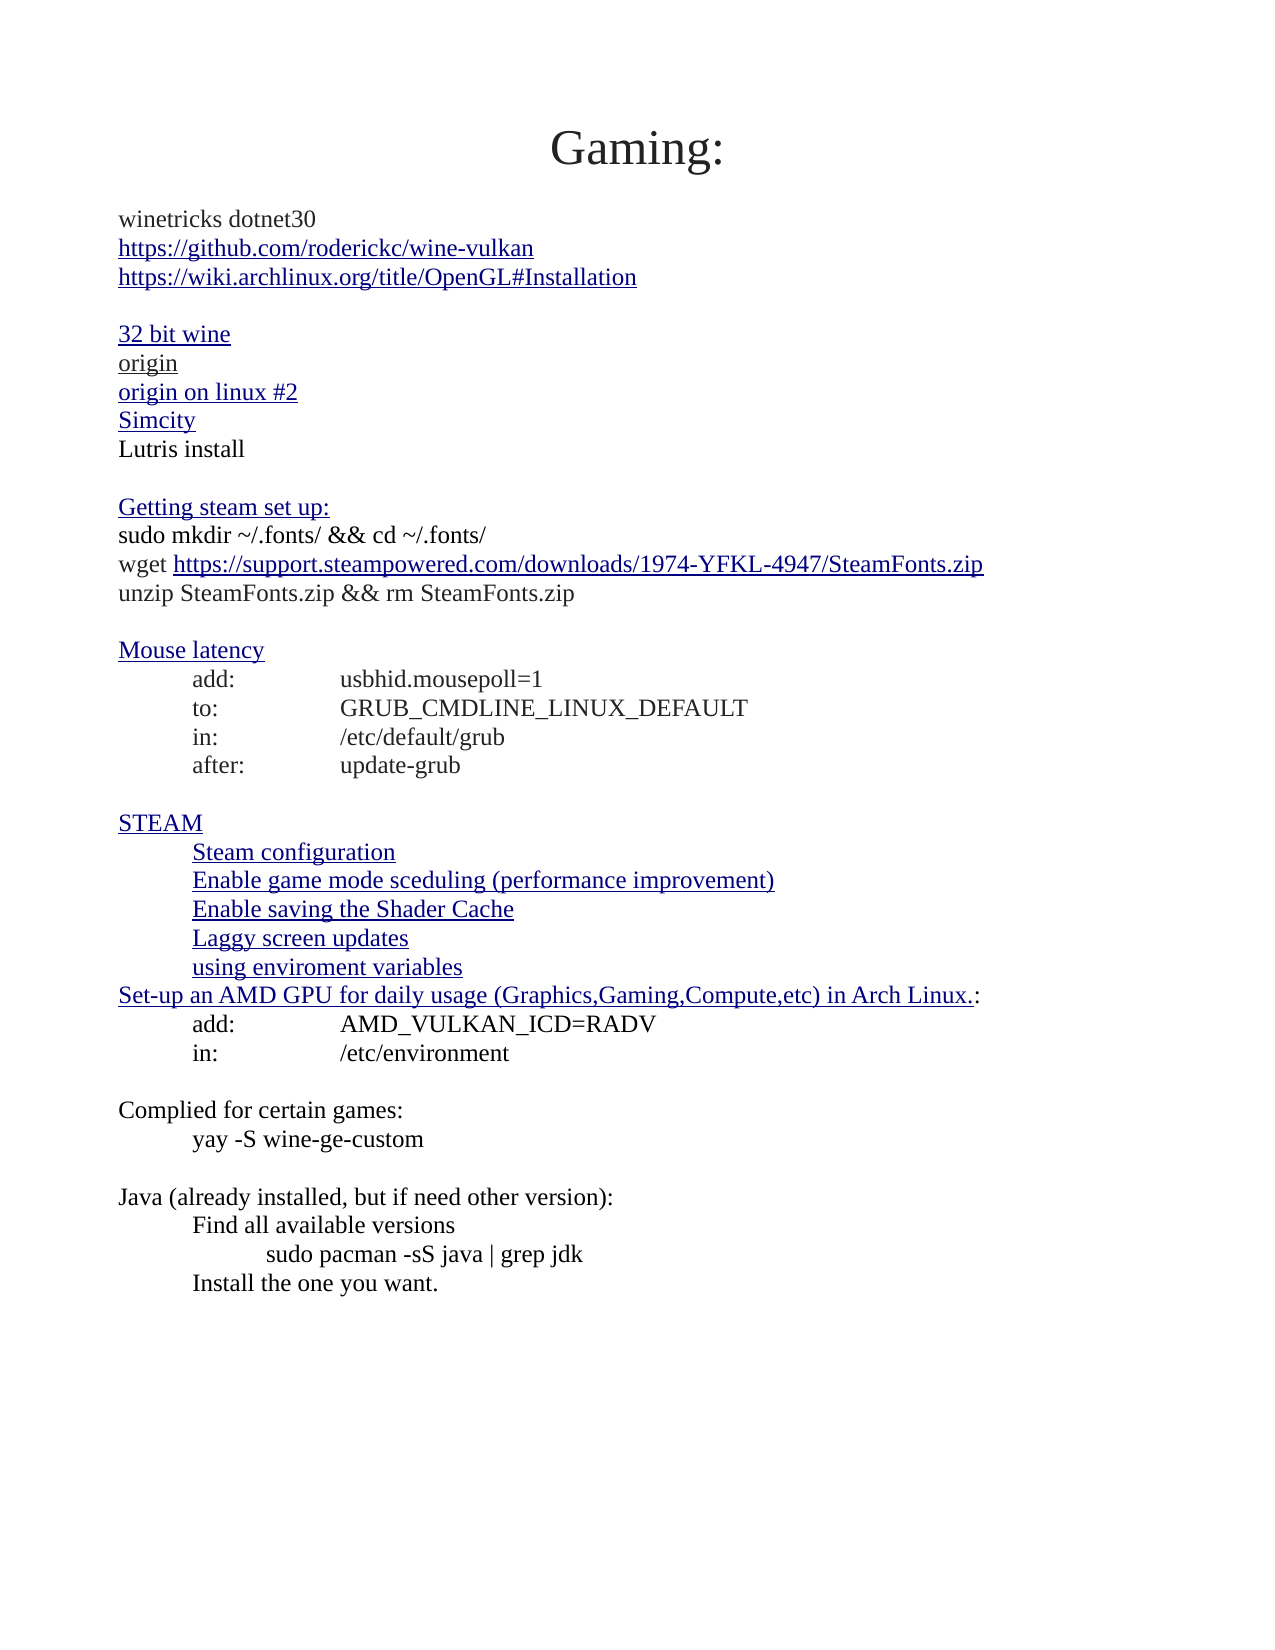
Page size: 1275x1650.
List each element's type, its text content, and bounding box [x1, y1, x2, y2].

text Install the one you want. [118, 1268, 1157, 1297]
text Java (already installed, but if need other version): [118, 1182, 1157, 1211]
text Mouse latency [118, 636, 1157, 664]
text Set-up an AMD GPU for daily usage (Graphics,Gaming,Compute,etc) in Arch Linux.: [118, 981, 1157, 1009]
text Enable game mode sceduling (performance improvement) [118, 866, 1157, 894]
text Complied for certain games: [118, 1096, 1157, 1124]
text Laggy screen updates [118, 923, 1157, 952]
text 32 bit wine [118, 319, 1157, 348]
text in: /etc/default/grub [118, 722, 1157, 751]
text https://wiki.archlinux.org/title/OpenGL#Installation [118, 262, 1157, 291]
text using enviroment variables [118, 952, 1157, 981]
text Find all available versions [118, 1211, 1157, 1239]
text add: usbhid.mousepoll=1 [118, 664, 1157, 693]
text after: update-grub [118, 751, 1157, 779]
text Simcity [118, 406, 1157, 434]
text add: AMD_VULKAN_ICD=RADV [118, 1009, 1157, 1038]
text https://github.com/roderickc/wine-vulkan [118, 233, 1157, 262]
text Enable saving the Shader Cache [118, 894, 1157, 923]
text winetricks dotnet30 [118, 204, 1157, 233]
text sudo pacman -sS java | grep jdk [118, 1239, 1157, 1268]
text in: /etc/environment [118, 1038, 1157, 1067]
text Getting steam set up: [118, 492, 1157, 521]
text sudo mkdir ~/.fonts/ && cd ~/.fonts/ [118, 521, 1157, 549]
text origin on linux #2 [118, 377, 1157, 406]
text Lutris install [118, 434, 1157, 463]
text wget https://support.steampowered.com/downloads/1974-YFKL-4947/SteamFonts.zip [118, 549, 1157, 578]
text to: GRUB_CMDLINE_LINUX_DEFAULT [118, 693, 1157, 722]
text STEAM [118, 808, 1157, 837]
text unzip SteamFonts.zip && rm SteamFonts.zip [118, 578, 1157, 607]
text yay -S wine-ge-custom [118, 1124, 1157, 1153]
text origin [118, 348, 1157, 377]
text Steam configuration [118, 837, 1157, 866]
text Gaming: [118, 118, 1157, 176]
